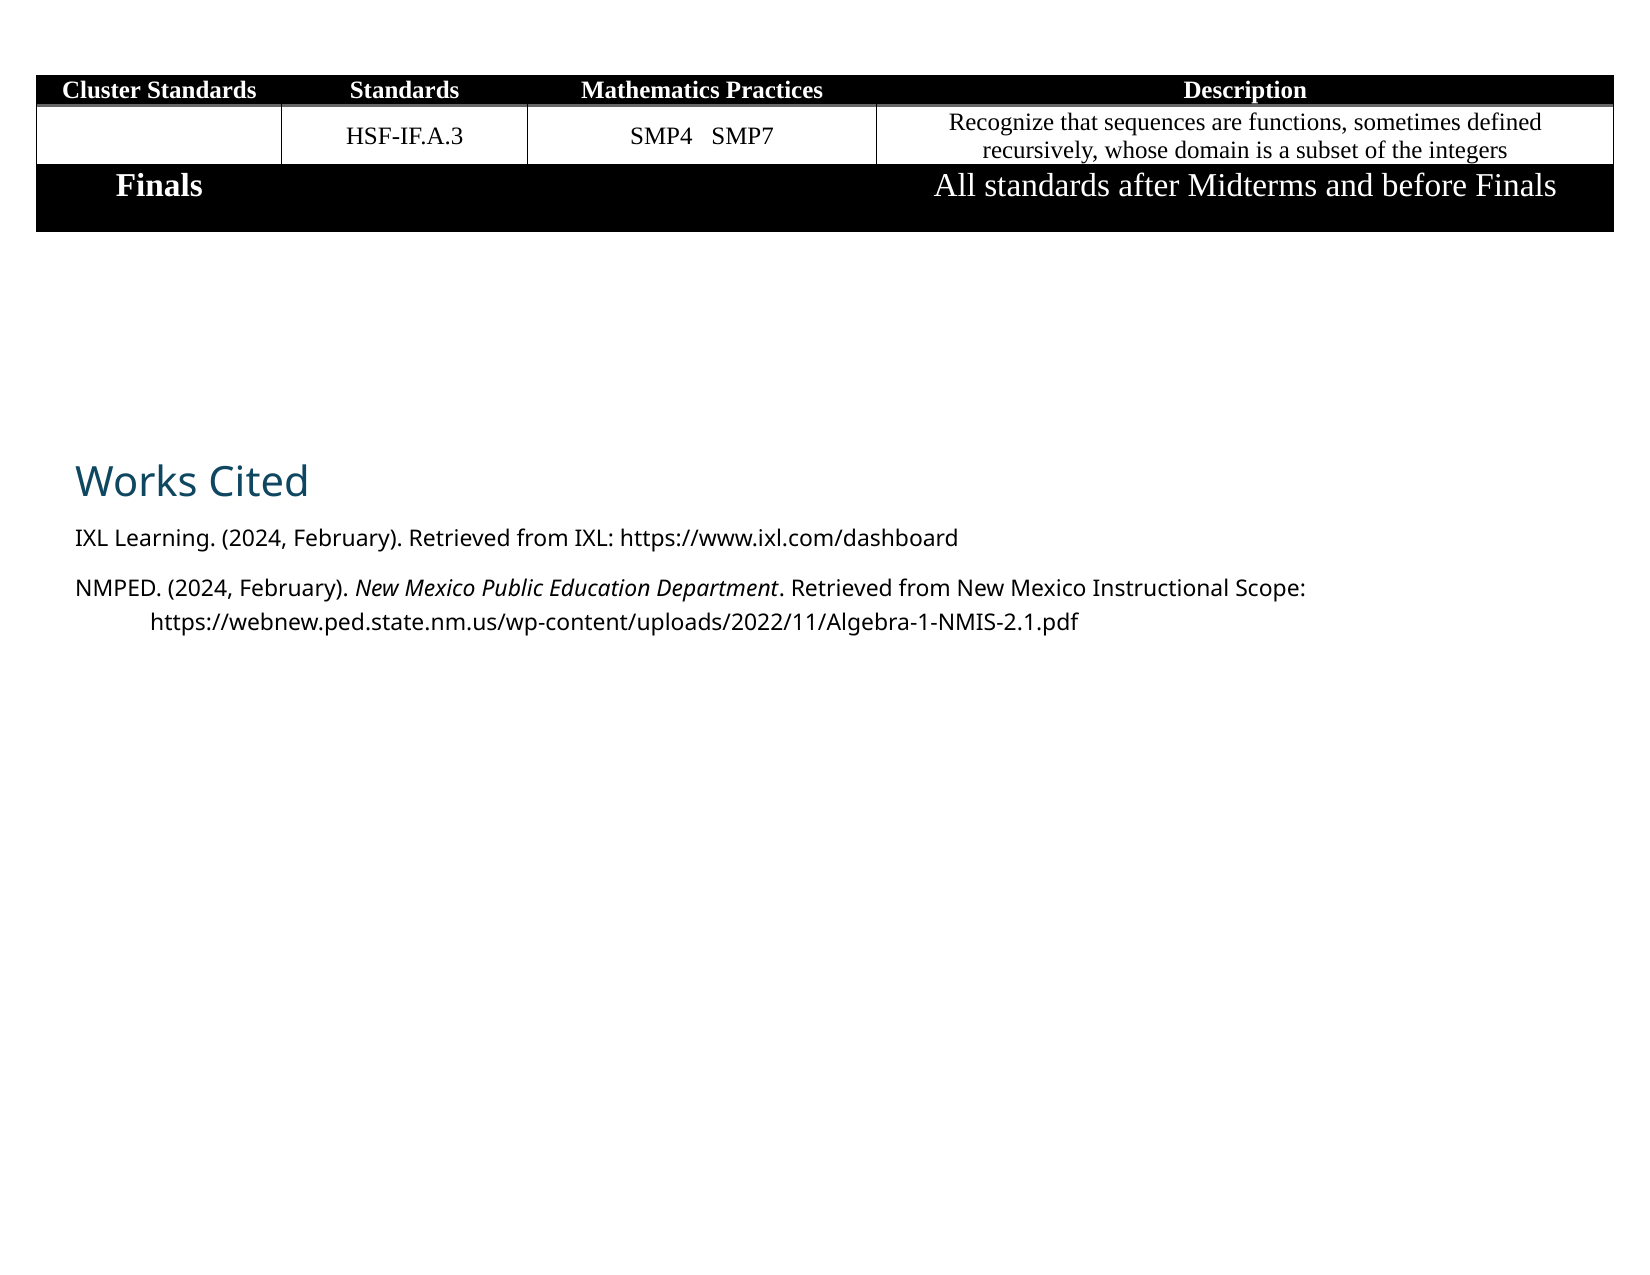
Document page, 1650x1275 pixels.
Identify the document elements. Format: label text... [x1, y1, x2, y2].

table_cell HSF-IF.A.3 [282, 107, 527, 164]
table_cell SMP4 SMP7 [528, 107, 876, 164]
table_cell [528, 165, 876, 204]
table_header Description [877, 75, 1613, 104]
table_cell [282, 205, 527, 231]
table_cell All standards after Midterms and before Finals [877, 165, 1613, 204]
table_cell [877, 205, 1613, 231]
table_header Cluster Standards [37, 75, 282, 104]
table_cell Finals [37, 165, 281, 204]
text NMPED. (2024, February). New Mexico Public Education Department. Retrieved from New Mexico Instructional Scope: https://webnew.ped.state.nm.us/wp-content/uploads/2022/11/Algebra-1-NMIS-2.1.pdf [75, 572, 1575, 637]
table_cell Recognize that sequences are functions, sometimes defined recursively, whose domain is a subset of the integers [877, 107, 1613, 164]
table_cell [528, 205, 876, 231]
table_header Standards [282, 75, 527, 104]
table_cell [282, 165, 527, 204]
table_cell [37, 107, 281, 164]
subtitle Works Cited [75, 452, 1575, 509]
table_header Mathematics Practices [527, 75, 877, 104]
text IXL Learning. (2024, February). Retrieved from IXL: https://www.ixl.com/dashboard [75, 522, 1575, 553]
table_cell [37, 205, 281, 231]
